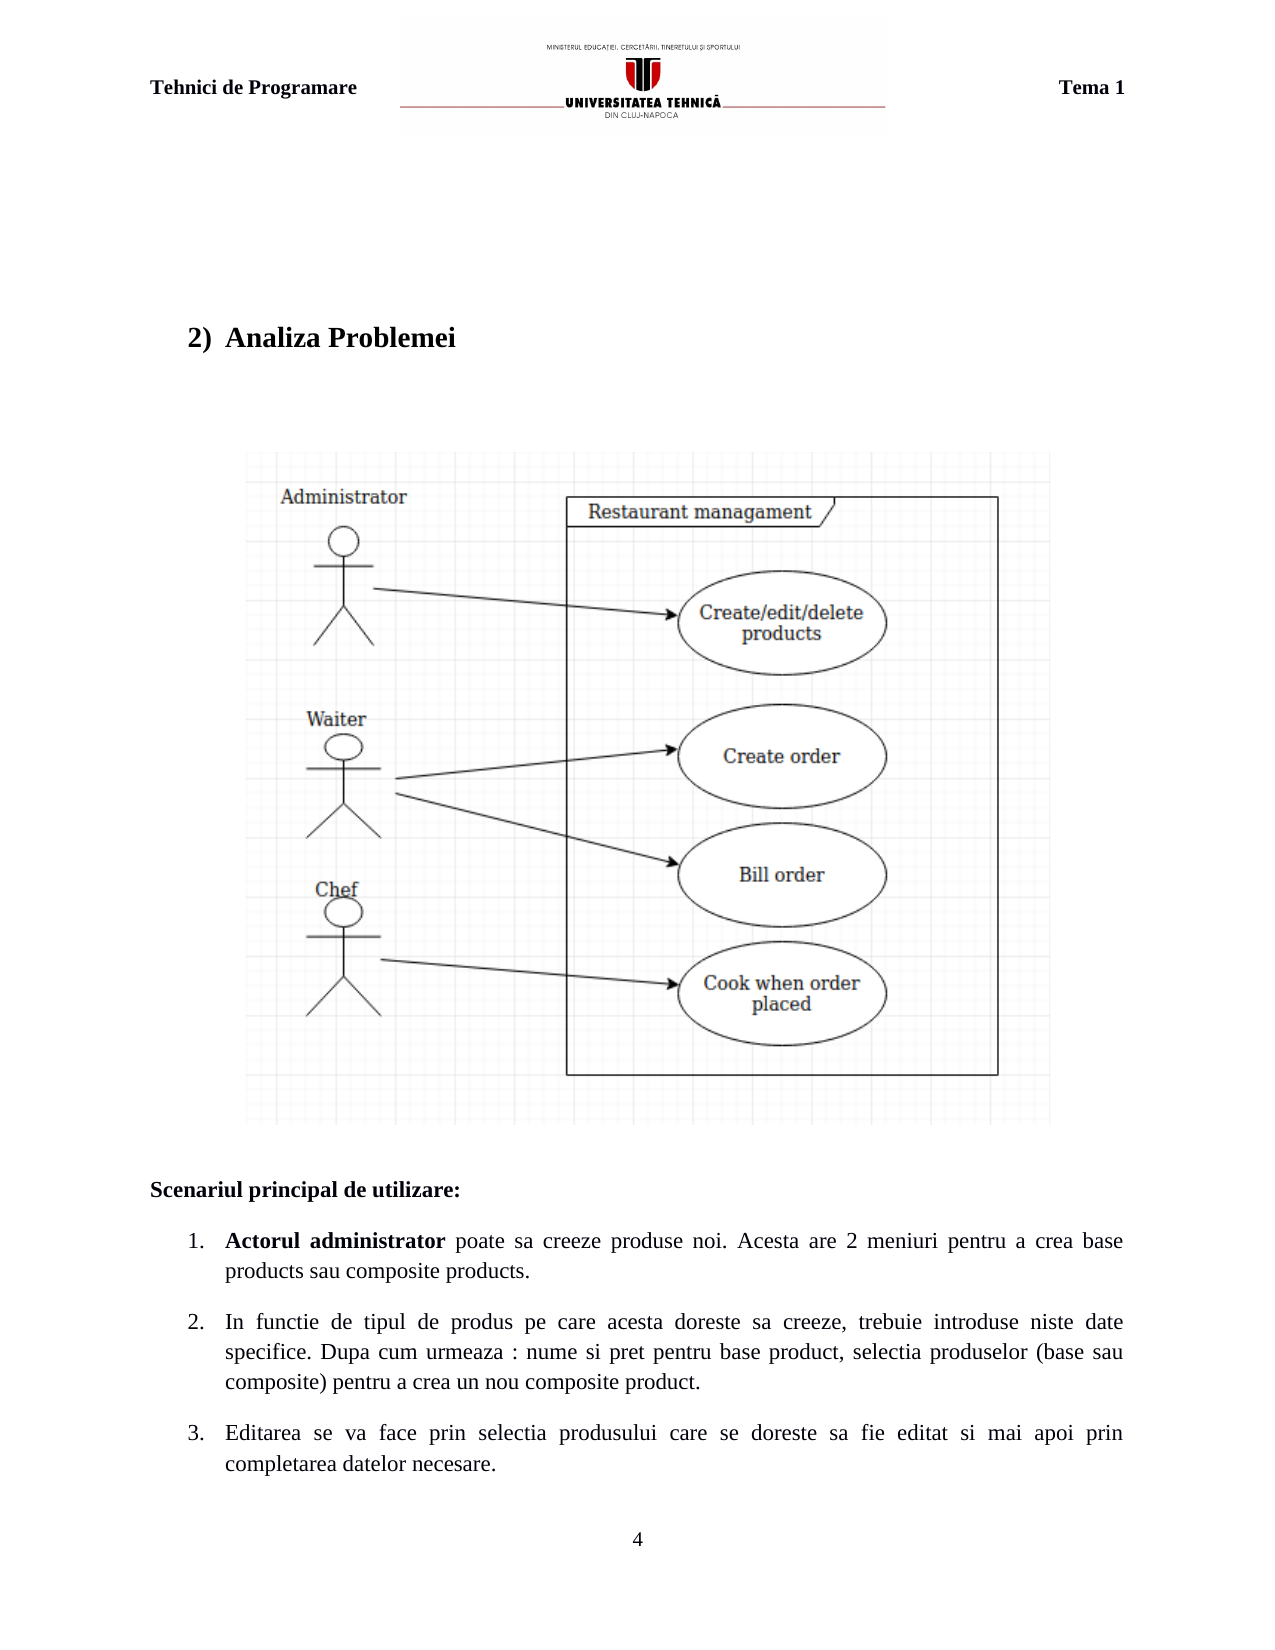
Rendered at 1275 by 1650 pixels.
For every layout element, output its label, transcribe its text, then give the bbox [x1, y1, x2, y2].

text Scenariul principal de utilizare: [150, 1176, 1125, 1202]
picture [400, 13, 886, 136]
list Editarea se va face prin selectia produsului care se doreste sa fie editat si mai apoi prin completarea datelor necesare. [187, 1419, 1125, 1476]
list In functie de tipul de produs pe care acesta doreste sa creeze, trebuie introduse niste date specifice. Dupa cum urmeaza : nume si pret pentru base product, selectia produselor (base sau composite) pentru a crea un nou composite product. [187, 1308, 1125, 1395]
subtitle Analiza Problemei [187, 320, 1125, 354]
picture [245, 452, 1051, 1125]
list Actorul administrator poate sa creeze produse noi. Acesta are 2 meniuri pentru a crea base products sau composite products. [187, 1227, 1125, 1283]
